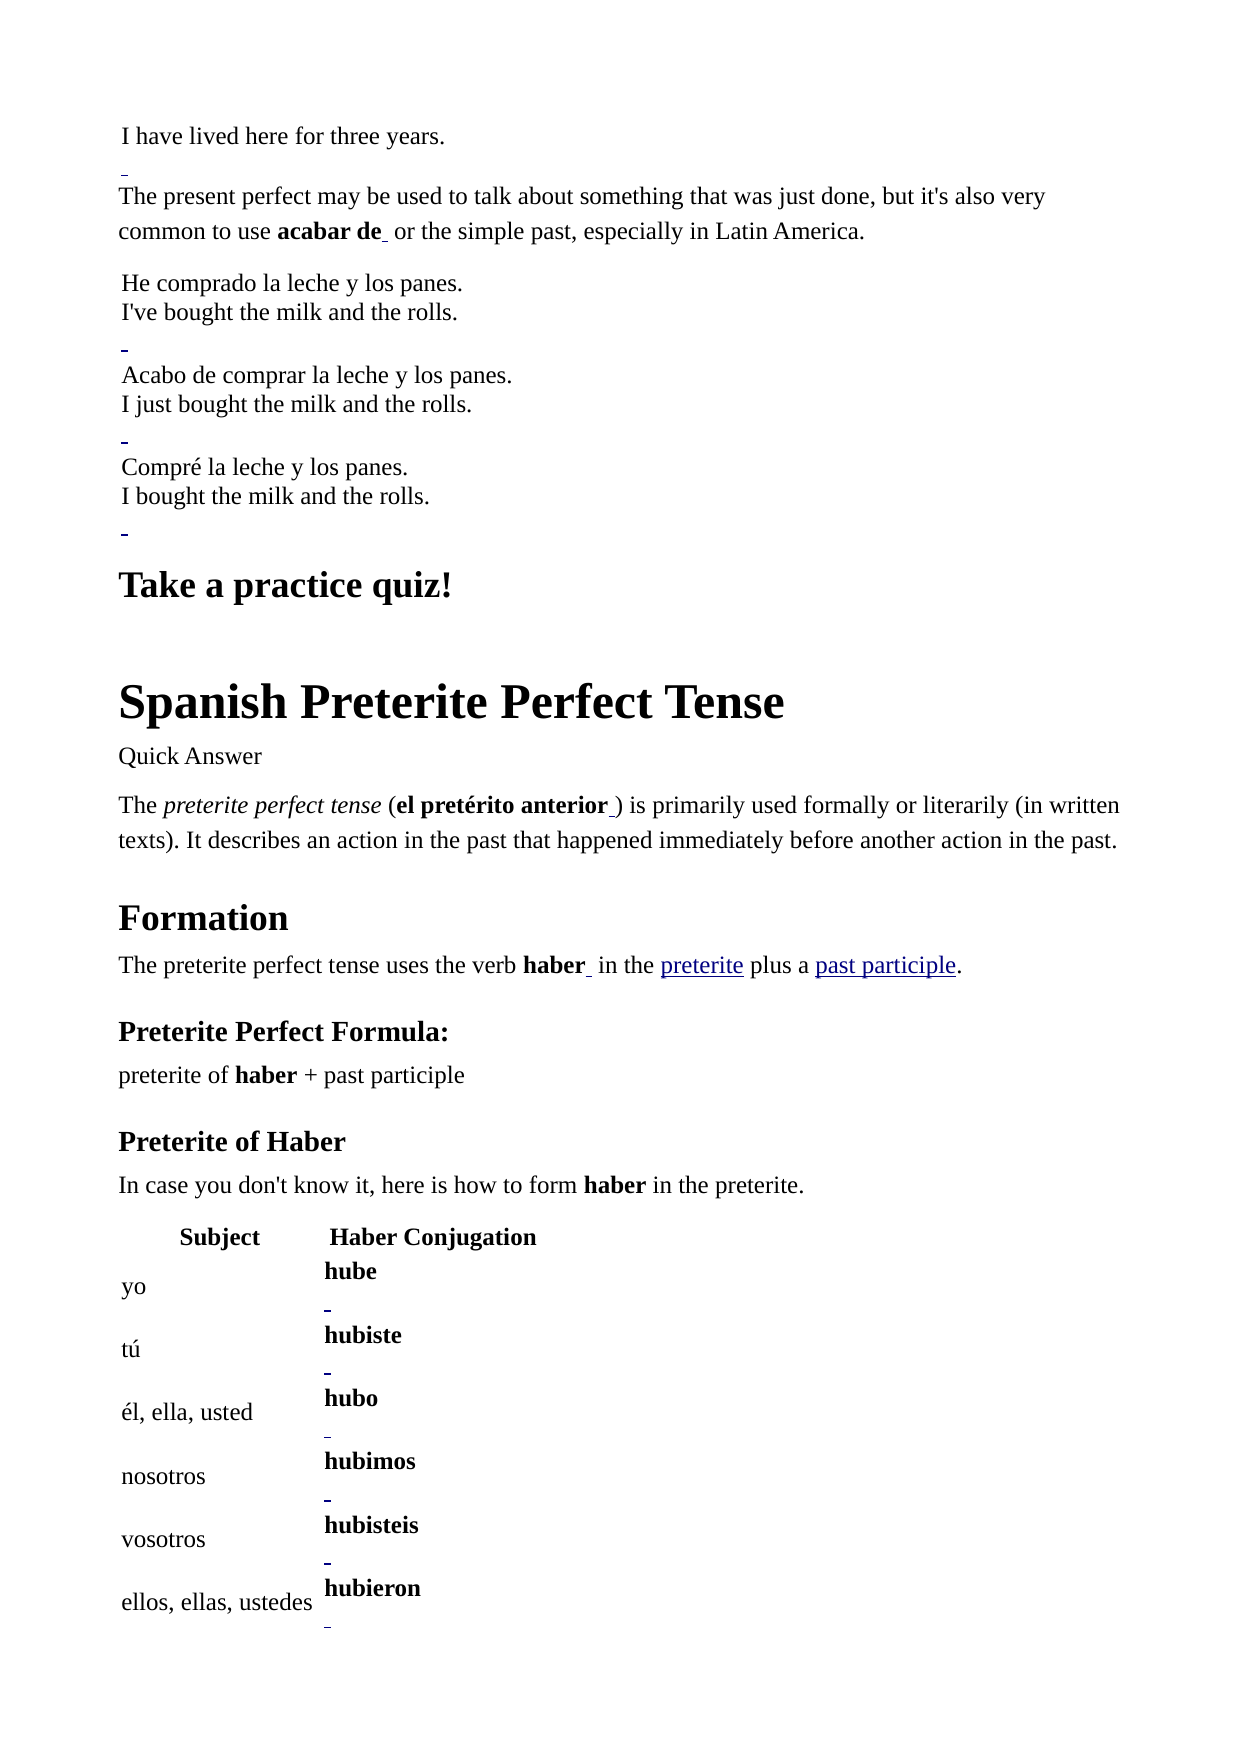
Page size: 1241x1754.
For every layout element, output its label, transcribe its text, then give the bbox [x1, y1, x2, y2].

subtitle Preterite Perfect Formula: [118, 1014, 1122, 1048]
table_cell nosotros [118, 1444, 321, 1507]
text Quick Answer [118, 741, 1122, 770]
subtitle Preterite of Haber [118, 1124, 1122, 1157]
table_cell hube [321, 1254, 544, 1317]
table_cell I have lived here for three years. [118, 118, 465, 181]
table_cell hubimos [321, 1444, 544, 1507]
table_cell hubiste [321, 1317, 544, 1380]
table_header He comprado la leche y los panes. I've bought the milk and the rolls. [118, 265, 525, 357]
subtitle Formation [118, 895, 1122, 938]
table_cell hubo [321, 1380, 544, 1443]
table_cell Acabo de comprar la leche y los panes. I just bought the milk and the rolls. [118, 357, 525, 449]
text preterite of haber + past participle [118, 1060, 1122, 1089]
subtitle Take a practice quiz! [118, 562, 1122, 605]
table_header Subject [118, 1219, 321, 1253]
table_cell Compré la leche y los panes. I bought the milk and the rolls. [118, 449, 525, 541]
table_cell vosotros [118, 1507, 321, 1570]
table_cell yo [118, 1254, 321, 1317]
table_cell hubieron [321, 1570, 544, 1633]
text The preterite perfect tense uses the verb haber in the preterite plus a past participle. [118, 951, 1122, 979]
table_header Haber Conjugation [321, 1219, 544, 1253]
table_cell ellos, ellas, ustedes [118, 1570, 321, 1633]
text The present perfect may be used to talk about something that was just done, but it's also very common to use acabar de or the simple past, especially in Latin America. [118, 181, 1122, 245]
text The preterite perfect tense (el pretérito anterior ) is primarily used formally or literarily (in written texts). It describes an action in the past that happened immediately before another action in the past. [118, 791, 1122, 854]
table_cell hubisteis [321, 1507, 544, 1570]
subtitle Spanish Preterite Perfect Tense [118, 671, 1122, 729]
text In case you don't know it, here is how to form haber in the preterite. [118, 1170, 1122, 1199]
table_cell él, ella, usted [118, 1380, 321, 1443]
table_cell tú [118, 1317, 321, 1380]
